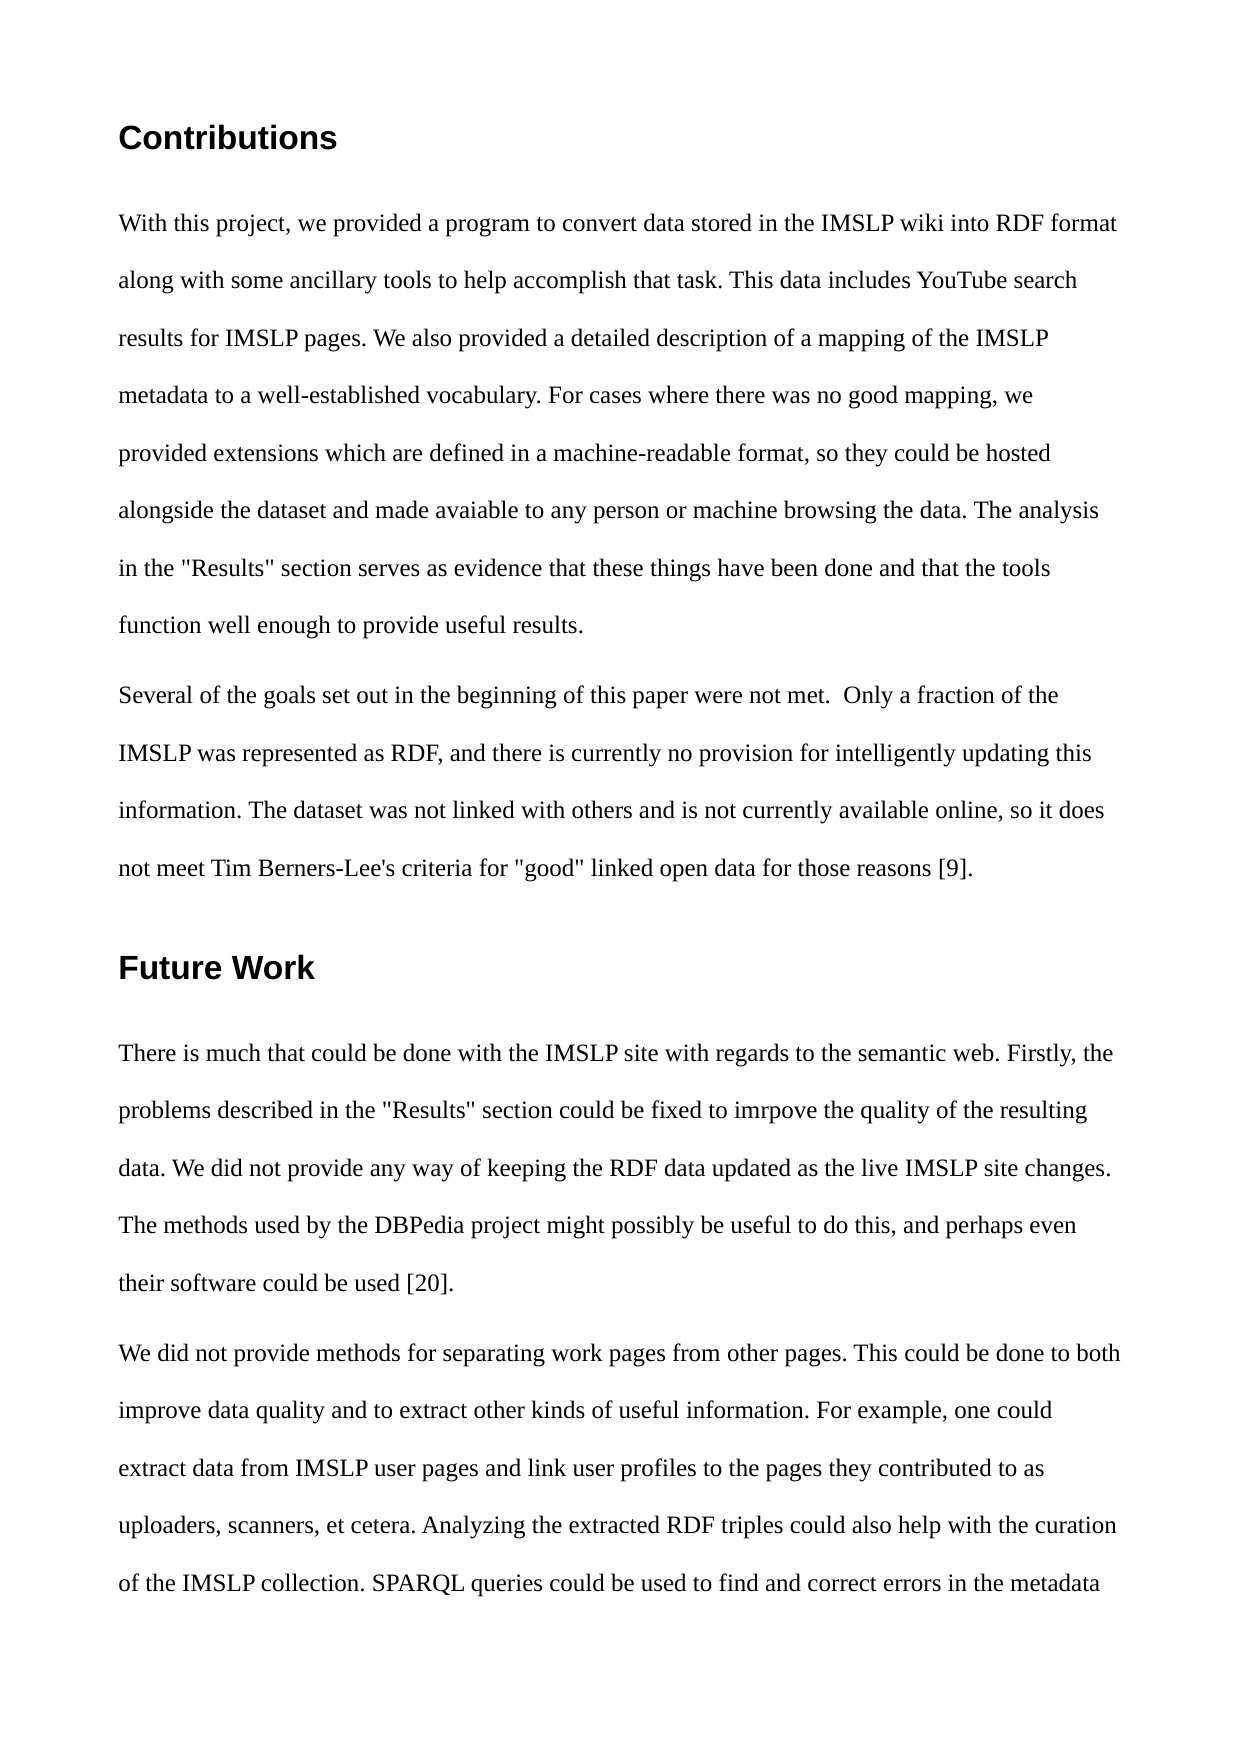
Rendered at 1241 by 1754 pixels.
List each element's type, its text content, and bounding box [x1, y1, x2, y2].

text With this project, we provided a program to convert data stored in the IMSLP wiki into RDF format along with some ancillary tools to help accomplish that task. This data includes YouTube search results for IMSLP pages. We also provided a detailed description of a mapping of the IMSLP metadata to a well-established vocabulary. For cases where there was no good mapping, we provided extensions which are defined in a machine-readable format, so they could be hosted alongside the dataset and made avaiable to any person or machine browsing the data. The analysis in the "Results" section serves as evidence that these things have been done and that the tools function well enough to provide useful results. [118, 208, 1122, 639]
text There is much that could be done with the IMSLP site with regards to the semantic web. Firstly, the problems described in the "Results" section could be fixed to imrpove the quality of the resulting data. We did not provide any way of keeping the RDF data updated as the live IMSLP site changes. The methods used by the DBPedia project might possibly be useful to do this, and perhaps even their software could be used [20]. [118, 1038, 1122, 1296]
text Several of the goals set out in the beginning of this paper were not met. Only a fraction of the IMSLP was represented as RDF, and there is currently no provision for intelligently updating this information. The dataset was not linked with others and is not currently available online, so it does not meet Tim Berners-Lee's criteria for "good" linked open data for those reasons [9]. [118, 680, 1122, 882]
subtitle Contributions [118, 118, 1122, 157]
text We did not provide methods for separating work pages from other pages. This could be done to both improve data quality and to extract other kinds of useful information. For example, one could extract data from IMSLP user pages and link user profiles to the pages they contributed to as uploaders, scanners, et cetera. Analyzing the extracted RDF triples could also help with the curation of the IMSLP collection. SPARQL queries could be used to find and correct errors in the metadata [118, 1338, 1122, 1596]
subtitle Future Work [118, 948, 1122, 987]
